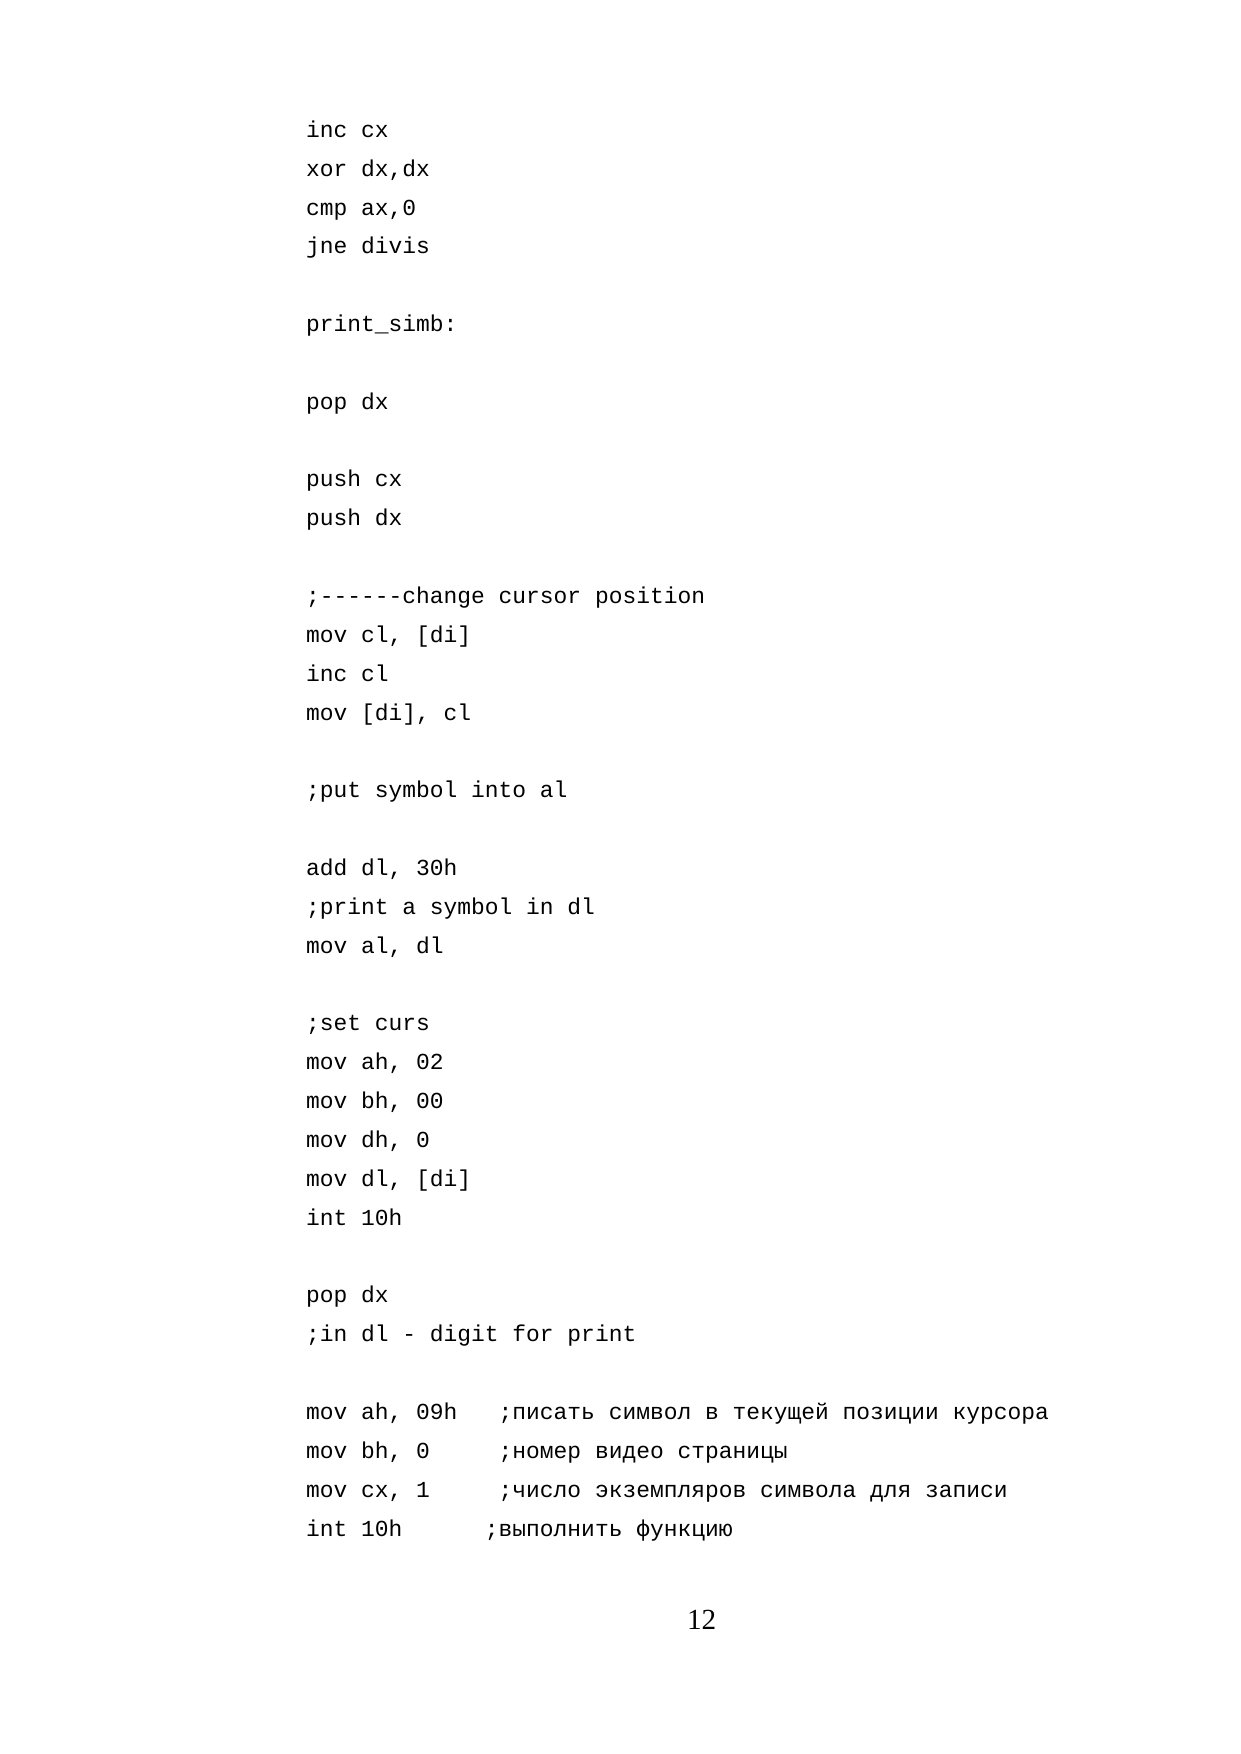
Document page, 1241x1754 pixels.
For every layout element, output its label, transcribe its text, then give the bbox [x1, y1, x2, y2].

text ;set curs [177, 1012, 1152, 1038]
text mov cx, 1 ;число экземпляров символа для записи [177, 1478, 1152, 1504]
text ;in dl - digit for print [177, 1323, 1152, 1348]
text add dl, 30h [177, 856, 1152, 882]
text cmp ax,0 [177, 196, 1152, 222]
text jne divis [177, 235, 1152, 261]
text ;put symbol into al [177, 779, 1152, 804]
text mov ah, 02 [177, 1051, 1152, 1077]
text mov bh, 0 ;номер видео страницы [177, 1439, 1152, 1465]
text ;print a symbol in dl [177, 895, 1152, 921]
text int 10h [177, 1206, 1152, 1232]
text print_simb: [177, 312, 1152, 338]
text int 10h ;выполнить функцию [177, 1517, 1152, 1543]
text mov bh, 00 [177, 1089, 1152, 1115]
text mov al, dl [177, 934, 1152, 960]
text mov ah, 09h ;писать символ в текущей позиции курсора [177, 1400, 1152, 1426]
text pop dx [177, 1284, 1152, 1310]
text mov dh, 0 [177, 1128, 1152, 1154]
text xor dx,dx [177, 157, 1152, 183]
text pop dx [177, 390, 1152, 416]
text mov cl, [di] [177, 623, 1152, 649]
text mov [di], cl [177, 701, 1152, 727]
text inc cx [177, 118, 1152, 144]
text push dx [177, 507, 1152, 533]
text push cx [177, 468, 1152, 494]
text mov dl, [di] [177, 1167, 1152, 1193]
text inc cl [177, 662, 1152, 688]
text ;------change cursor position [177, 584, 1152, 610]
